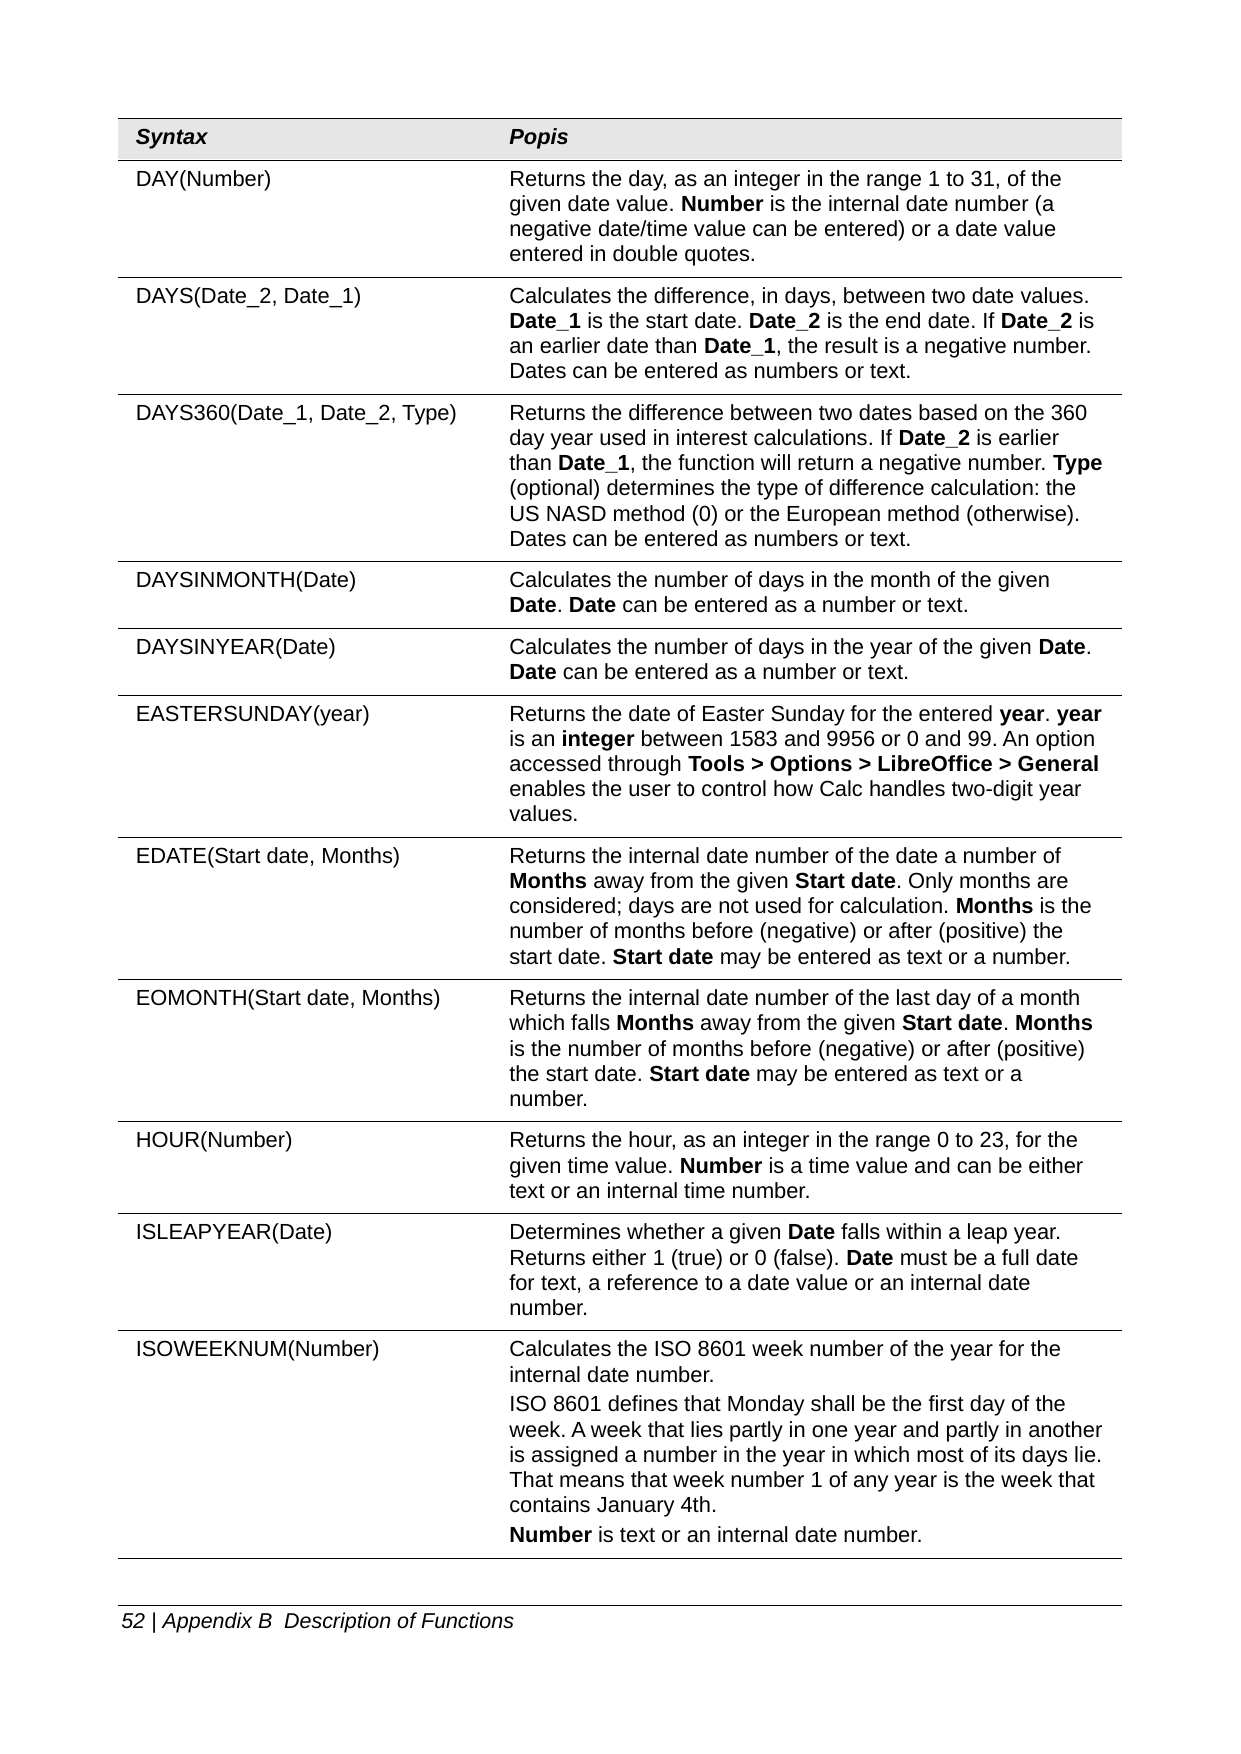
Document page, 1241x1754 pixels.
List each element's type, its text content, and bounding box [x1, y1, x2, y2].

table_cell Determines whether a given Date falls within a leap year. Returns either 1 (true) or 0 (false). Date must be a full date for text, a reference to a date value or an internal date number. [492, 1214, 1122, 1330]
table_cell DAYS(Date_2, Date_1) [118, 278, 492, 394]
table_cell EOMONTH(Start date, Months) [118, 980, 492, 1121]
table_cell DAY(Number) [118, 161, 492, 277]
table_cell Returns the day, as an integer in the range 1 to 31, of the given date value. Number is the internal date number (a negative date/time value can be entered) or a date value entered in double quotes. [492, 161, 1122, 277]
table_cell DAYSINMONTH(Date) [118, 562, 492, 628]
table_cell Returns the difference between two dates based on the 360 day year used in interest calculations. If Date_2 is earlier than Date_1, the function will return a negative number. Type (optional) determines the type of difference calculation: the US NASD method (0) or the European method (otherwise). Dates can be entered as numbers or text. [492, 395, 1122, 561]
table_cell Returns the internal date number of the last day of a month which falls Months away from the given Start date. Months is the number of months before (negative) or after (positive) the start date. Start date may be entered as text or a number. [492, 980, 1122, 1121]
table_cell Returns the hour, as an integer in the range 0 to 23, for the given time value. Number is a time value and can be either text or an internal time number. [492, 1122, 1122, 1213]
table_cell ISLEAPYEAR(Date) [118, 1214, 492, 1330]
table_cell Calculates the difference, in days, between two date values. Date_1 is the start date. Date_2 is the end date. If Date_2 is an earlier date than Date_1, the result is a negative number. Dates can be entered as numbers or text. [492, 278, 1122, 394]
table_cell DAYS360(Date_1, Date_2, Type) [118, 395, 492, 561]
table_header Syntax [118, 119, 492, 159]
table_cell Returns the internal date number of the date a number of Months away from the given Start date. Only months are considered; days are not used for calculation. Months is the number of months before (negative) or after (positive) the start date. Start date may be entered as text or a number. [492, 838, 1122, 979]
table_cell Returns the date of Easter Sunday for the entered year. year is an integer between 1583 and 9956 or 0 and 99. An option accessed through Tools > Options > LibreOffice > General enables the user to control how Calc handles two-digit year values. [492, 696, 1122, 837]
table_cell HOUR(Number) [118, 1122, 492, 1213]
table_cell EDATE(Start date, Months) [118, 838, 492, 979]
table_cell Calculates the number of days in the year of the given Date. Date can be entered as a number or text. [492, 629, 1122, 694]
table_cell DAYSINYEAR(Date) [118, 629, 492, 694]
table_cell Calculates the number of days in the month of the given Date. Date can be entered as a number or text. [492, 562, 1122, 628]
table_cell EASTERSUNDAY(year) [118, 696, 492, 837]
table_cell ISOWEEKNUM(Number) [118, 1331, 492, 1558]
table_cell Calculates the ISO 8601 week number of the year for the internal date number. ISO 8601 defines that Monday shall be the first day of the week. A week that lies partly in one year and partly in another is assigned a number in the year in which most of its days lie. That means that week number 1 of any year is the week that contains January 4th. Number is text or an internal date number. [492, 1331, 1122, 1558]
table_header Popis [492, 119, 1122, 159]
